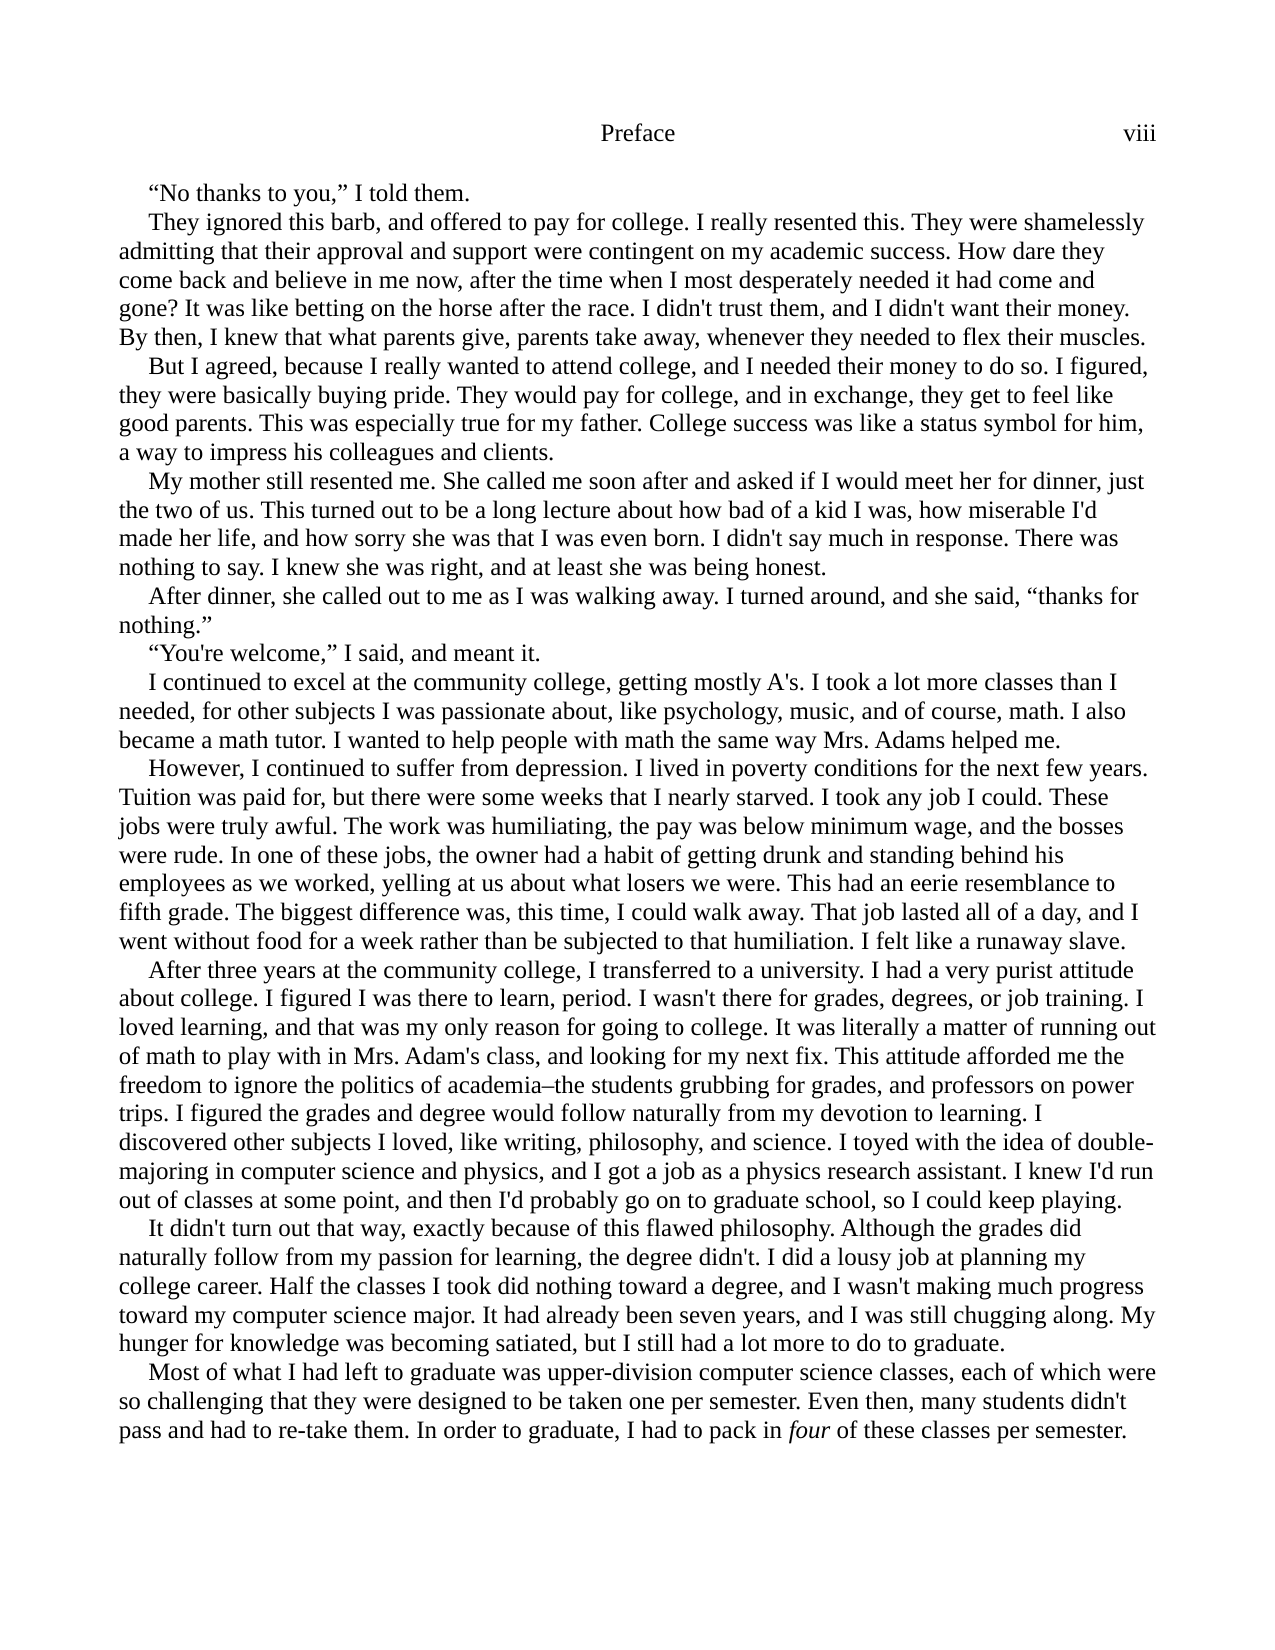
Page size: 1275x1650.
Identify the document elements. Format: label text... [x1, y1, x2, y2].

text Most of what I had left to graduate was upper-division computer science classes, each of which were so challenging that they were designed to be taken one per semester. Even then, many students didn't pass and had to re-take them. In order to graduate, I had to pack in four of these classes per semester. [118, 1357, 1156, 1443]
text But I agreed, because I really wanted to attend college, and I needed their money to do so. I figured, they were basically buying pride. They would pay for college, and in exchange, they get to feel like good parents. This was especially true for my father. College success was like a status symbol for him, a way to impress his colleagues and clients. [118, 351, 1156, 466]
text “You're welcome,” I said, and meant it. [118, 638, 1156, 667]
text My mother still resented me. She called me soon after and asked if I would meet her for dinner, just the two of us. This turned out to be a long lecture about how bad of a kid I was, how miserable I'd made her life, and how sorry she was that I was even born. I didn't say much in response. There was nothing to say. I knew she was right, and at least she was being honest. [118, 466, 1156, 581]
text I continued to excel at the community college, getting mostly A's. I took a lot more classes than I needed, for other subjects I was passionate about, like psychology, music, and of course, math. I also became a math tutor. I wanted to help people with math the same way Mrs. Adams helped me. [118, 667, 1156, 753]
text They ignored this barb, and offered to pay for college. I really resented this. They were shamelessly admitting that their approval and support were contingent on my academic success. How dare they come back and believe in me now, after the time when I most desperately needed it had come and gone? It was like betting on the horse after the race. I didn't trust them, and I didn't want their money. By then, I knew that what parents give, parents take away, whenever they needed to flex their muscles. [118, 207, 1156, 351]
text After dinner, she called out to me as I was walking away. I turned around, and she said, “thanks for nothing.” [118, 581, 1156, 638]
text “No thanks to you,” I told them. [118, 178, 1156, 207]
text After three years at the community college, I transferred to a university. I had a very purist attitude about college. I figured I was there to learn, period. I wasn't there for grades, degrees, or job training. I loved learning, and that was my only reason for going to college. It was literally a matter of running out of math to play with in Mrs. Adam's class, and looking for my next fix. This attitude afforded me the freedom to ignore the politics of academia–the students grubbing for grades, and professors on power trips. I figured the grades and degree would follow naturally from my devotion to learning. I discovered other subjects I loved, like writing, philosophy, and science. I toyed with the idea of double-majoring in computer science and physics, and I got a job as a physics research assistant. I knew I'd run out of classes at some point, and then I'd probably go on to graduate school, so I could keep playing. [118, 955, 1156, 1213]
text However, I continued to suffer from depression. I lived in poverty conditions for the next few years. Tuition was paid for, but there were some weeks that I nearly starved. I took any job I could. These jobs were truly awful. The work was humiliating, the pay was below minimum wage, and the bosses were rude. In one of these jobs, the owner had a habit of getting drunk and standing behind his employees as we worked, yelling at us about what losers we were. This had an eerie resemblance to fifth grade. The biggest difference was, this time, I could walk away. That job lasted all of a day, and I went without food for a week rather than be subjected to that humiliation. I felt like a runaway slave. [118, 753, 1156, 955]
text It didn't turn out that way, exactly because of this flawed philosophy. Although the grades did naturally follow from my passion for learning, the degree didn't. I did a lousy job at planning my college career. Half the classes I took did nothing toward a degree, and I wasn't making much progress toward my computer science major. It had already been seven years, and I was still chugging along. My hunger for knowledge was becoming satiated, but I still had a lot more to do to graduate. [118, 1213, 1156, 1357]
